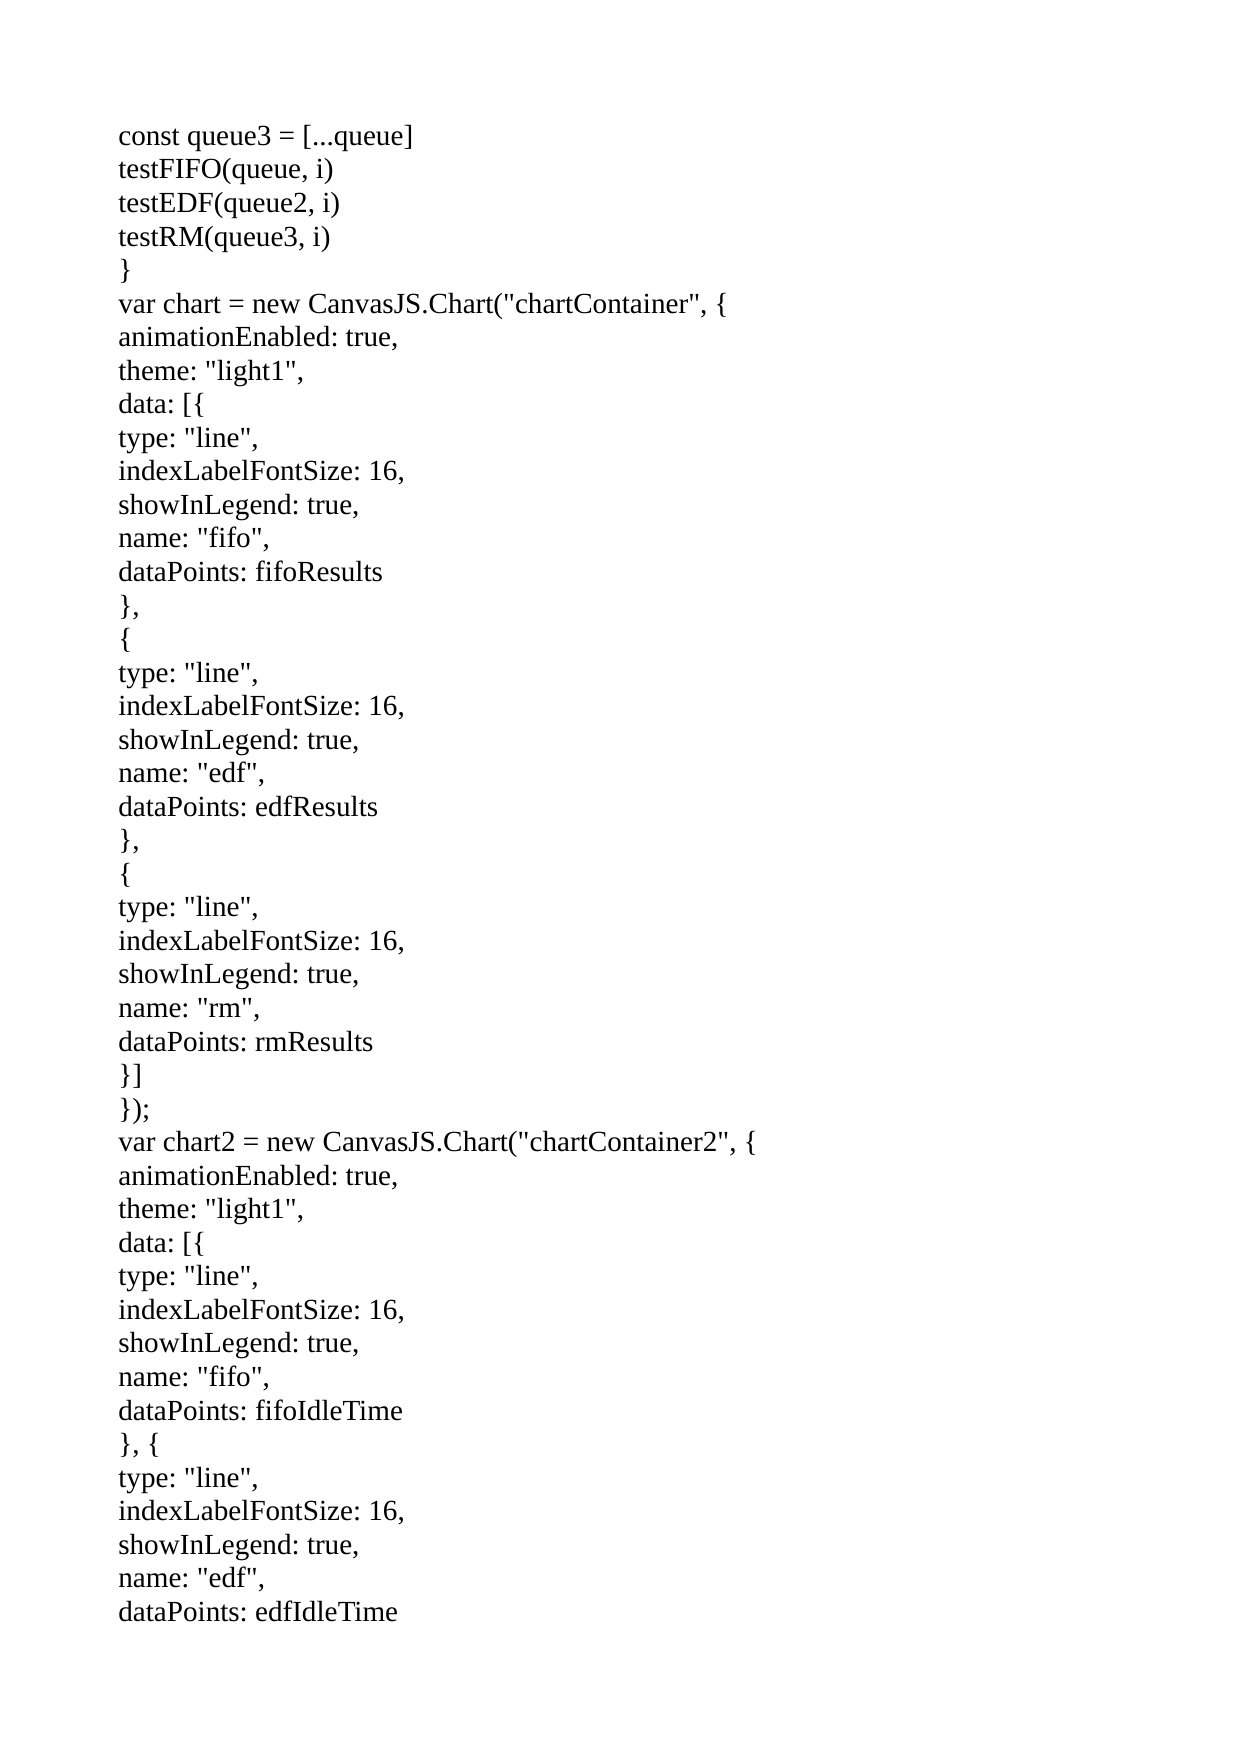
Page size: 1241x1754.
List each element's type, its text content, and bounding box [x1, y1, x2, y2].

text const queue3 = [...queue] testFIFO(queue, i) testEDF(queue2, i) testRM(queue3, i) } var chart = new CanvasJS.Chart("chartContainer", { animationEnabled: true, theme: "light1", data: [{ type: "line", indexLabelFontSize: 16, showInLegend: true, name: "fifo", dataPoints: fifoResults }, { type: "line", indexLabelFontSize: 16, showInLegend: true, name: "edf", dataPoints: edfResults }, { type: "line", indexLabelFontSize: 16, showInLegend: true, name: "rm", dataPoints: rmResults }] }); var chart2 = new CanvasJS.Chart("chartContainer2", { animationEnabled: true, theme: "light1", data: [{ type: "line", indexLabelFontSize: 16, showInLegend: true, name: "fifo", dataPoints: fifoIdleTime }, { type: "line", indexLabelFontSize: 16, showInLegend: true, name: "edf", dataPoints: edfIdleTime [118, 118, 1122, 1627]
